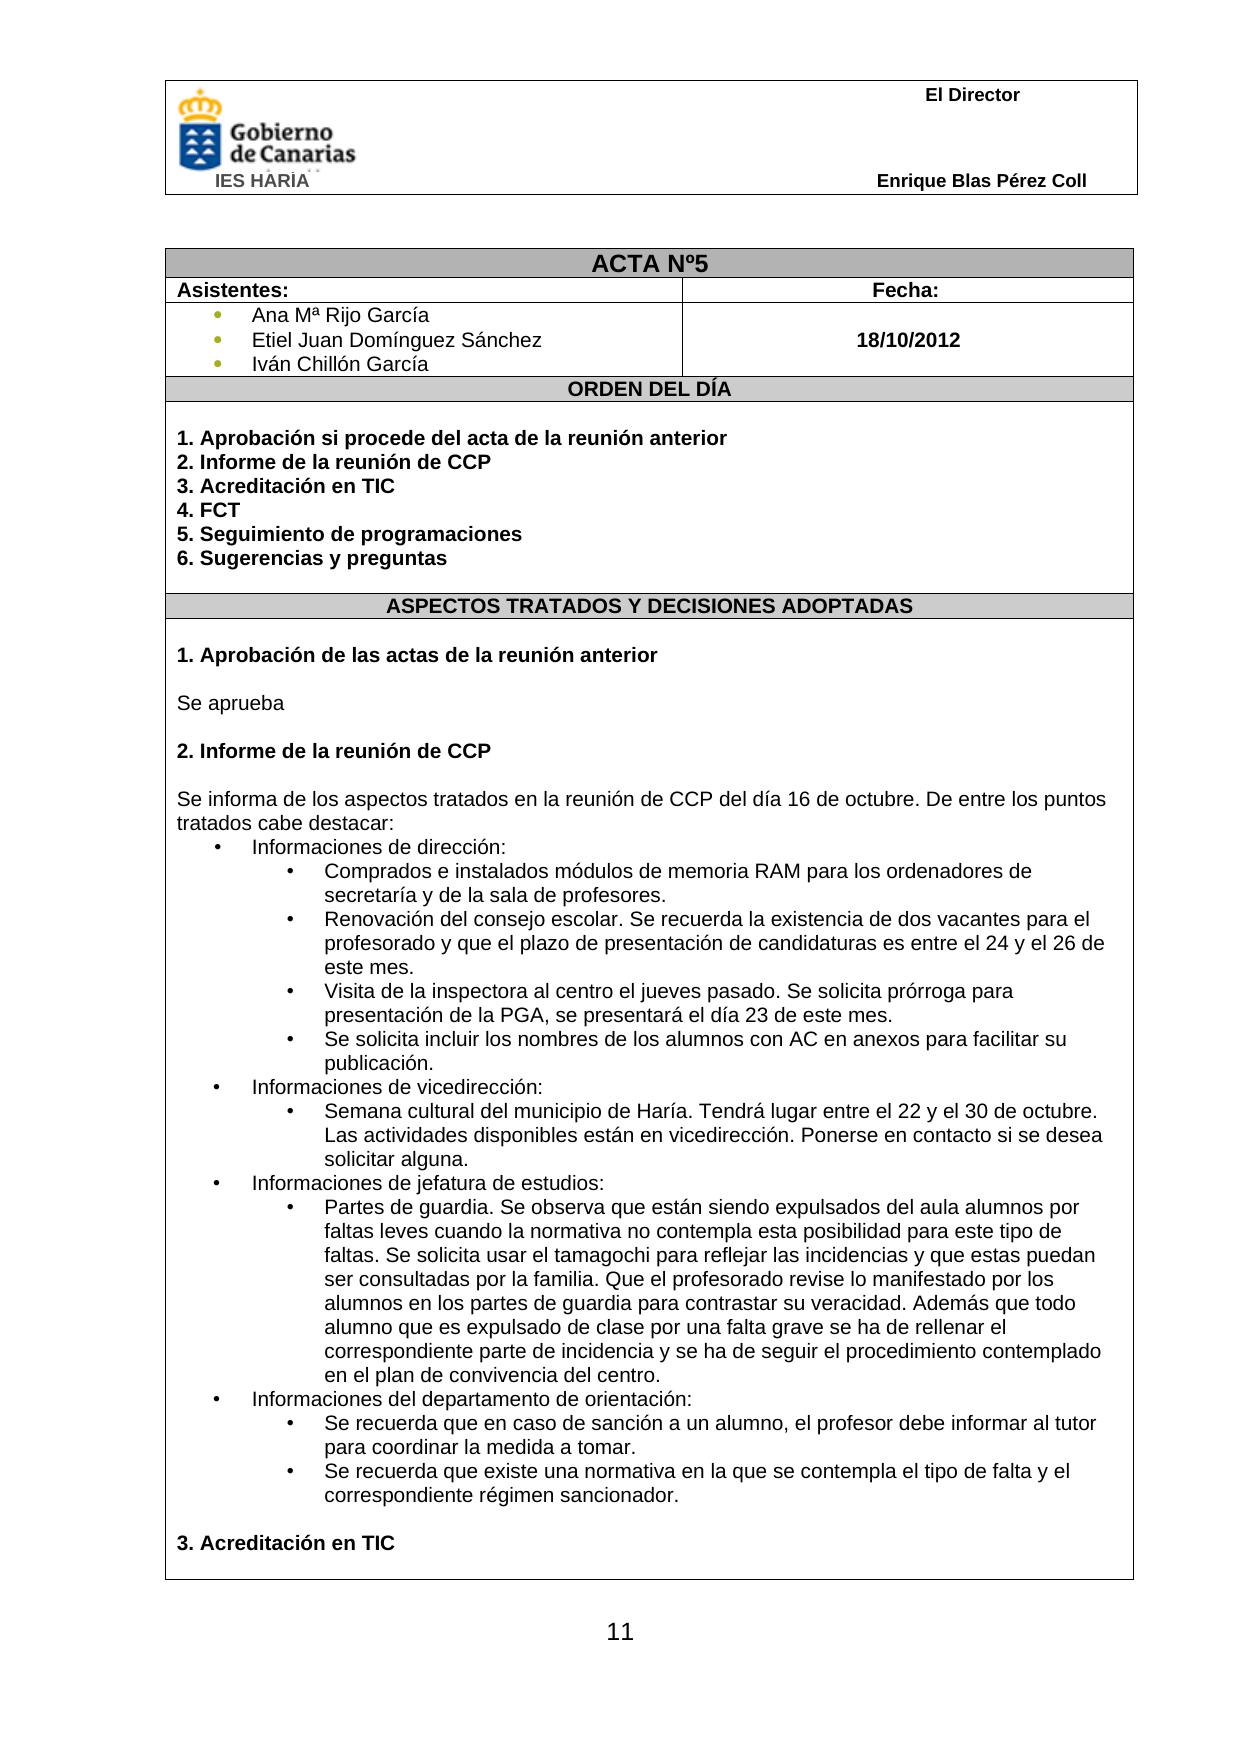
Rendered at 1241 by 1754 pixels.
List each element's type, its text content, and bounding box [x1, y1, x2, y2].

table_cell 1. Aprobación de las actas de la reunión anterior Se aprueba 2. Informe de la reunión de CCP Se informa de los aspectos tratados en la reunión de CCP del día 16 de octubre. De entre los puntos tratados cabe destacar: Informaciones de dirección: Comprados e instalados módulos de memoria RAM para los ordenadores de secretaría y de la sala de profesores. Renovación del consejo escolar. Se recuerda la existencia de dos vacantes para el profesorado y que el plazo de presentación de candidaturas es entre el 24 y el 26 de este mes. Visita de la inspectora al centro el jueves pasado. Se solicita prórroga para presentación de la PGA, se presentará el día 23 de este mes. Se solicita incluir los nombres de los alumnos con AC en anexos para facilitar su publicación. Informaciones de vicedirección: Semana cultural del municipio de Haría. Tendrá lugar entre el 22 y el 30 de octubre. Las actividades disponibles están en vicedirección. Ponerse en contacto si se desea solicitar alguna. Informaciones de jefatura de estudios: Partes de guardia. Se observa que están siendo expulsados del aula alumnos por faltas leves cuando la normativa no contempla esta posibilidad para este tipo de faltas. Se solicita usar el tamagochi para reflejar las incidencias y que estas puedan ser consultadas por la familia. Que el profesorado revise lo manifestado por los alumnos en los partes de guardia para contrastar su veracidad. Además que todo alumno que es expulsado de clase por una falta grave se ha de rellenar el correspondiente parte de incidencia y se ha de seguir el procedimiento contemplado en el plan de convivencia del centro. Informaciones del departamento de orientación: Se recuerda que en caso de sanción a un alumno, el profesor debe informar al tutor para coordinar la medida a tomar. Se recuerda que existe una normativa en la que se contempla el tipo de falta y el correspondiente régimen sancionador. 3. Acreditación en TIC [166, 619, 1133, 1579]
picture [173, 85, 359, 172]
table_cell Fecha: [683, 278, 1133, 302]
table_cell 18/10/2012 [683, 303, 1133, 376]
table_cell Asistentes: [166, 278, 682, 302]
table_cell 1. Aprobación si procede del acta de la reunión anterior 2. Informe de la reunión de CCP 3. Acreditación en TIC 4. FCT 5. Seguimiento de programaciones 6. Sugerencias y preguntas [166, 402, 1133, 593]
table_cell ASPECTOS TRATADOS Y DECISIONES ADOPTADAS [166, 594, 1133, 618]
table_header ACTA Nº5 [166, 249, 1133, 277]
table_cell Ana Mª Rijo García Etiel Juan Domínguez Sánchez Iván Chillón García [166, 303, 682, 376]
table_cell ORDEN DEL DÍA [166, 377, 1133, 401]
